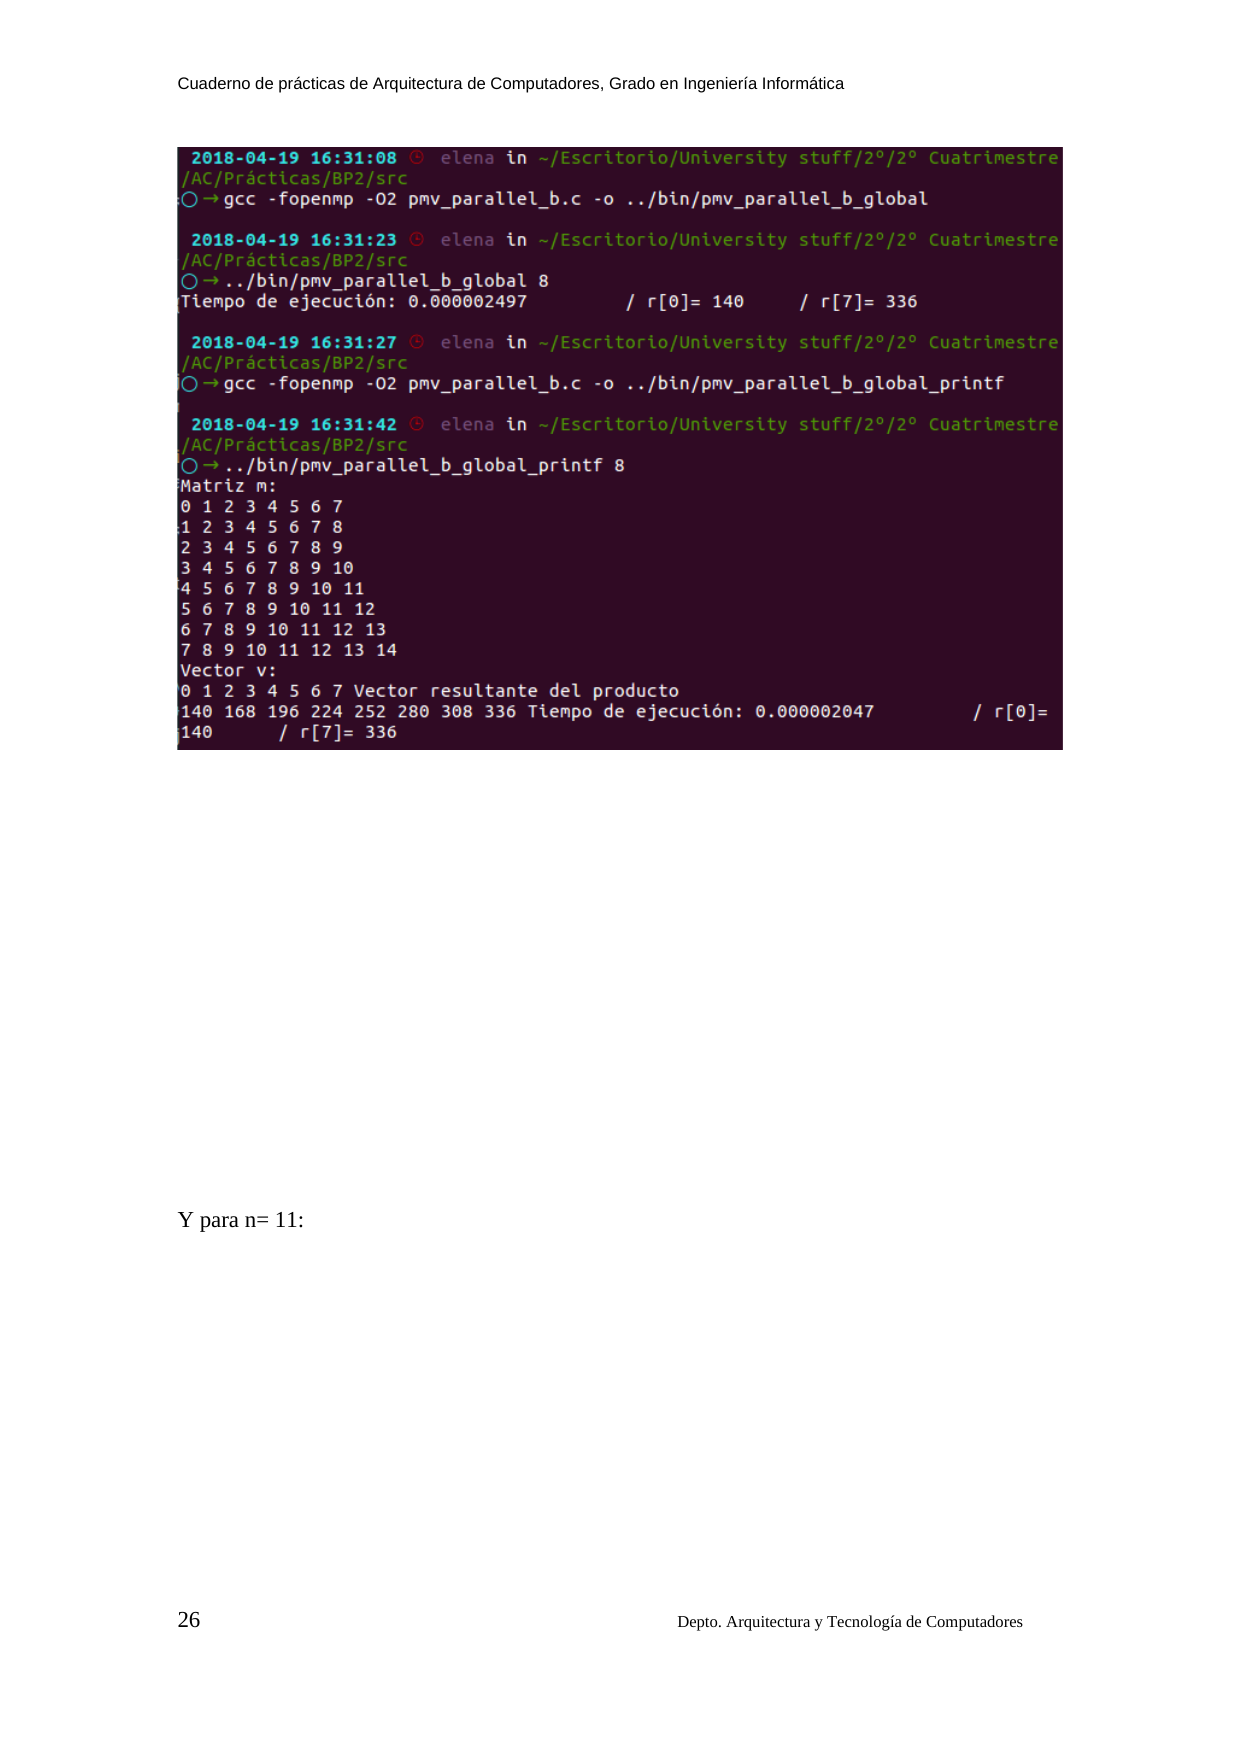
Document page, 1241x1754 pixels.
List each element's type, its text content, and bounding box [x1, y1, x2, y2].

list Y para n= 11: [177, 1206, 1063, 1232]
picture [177, 147, 1063, 750]
